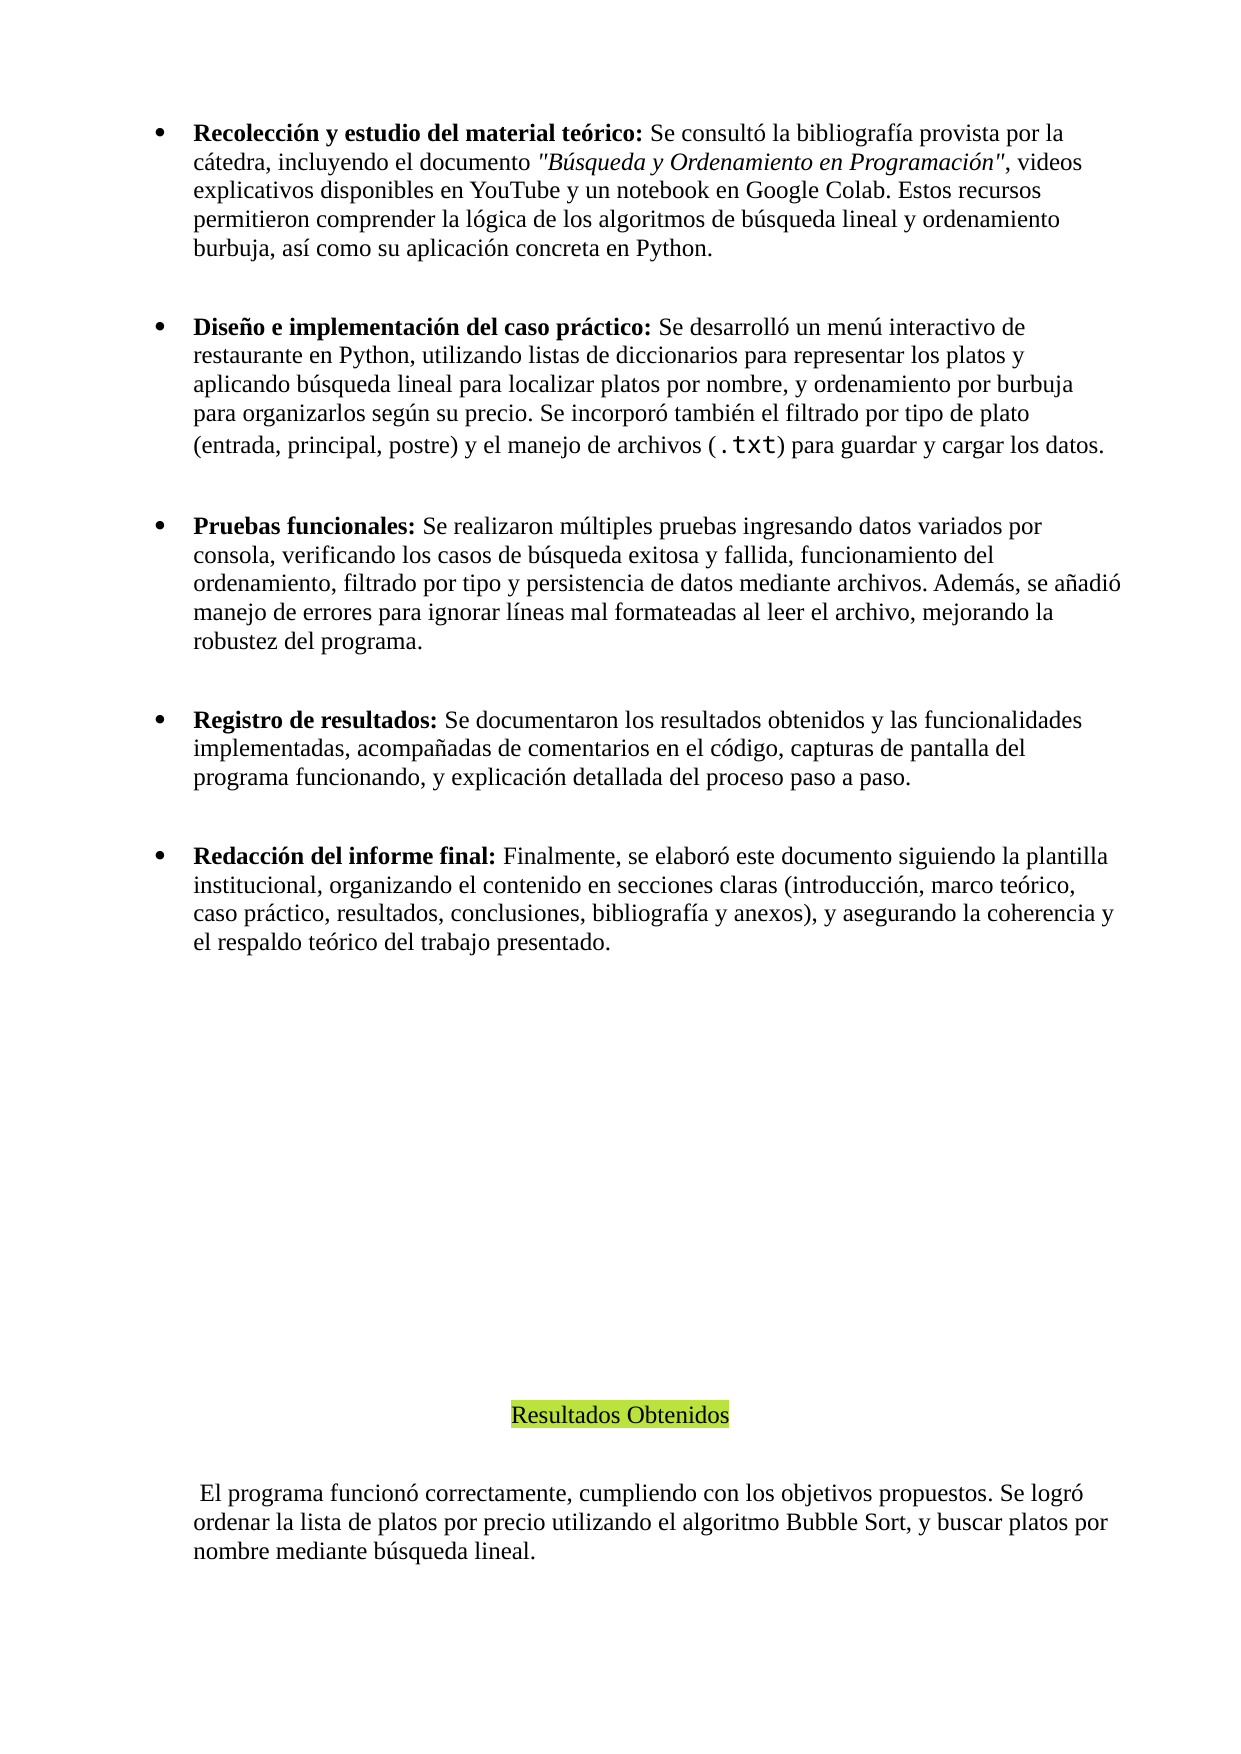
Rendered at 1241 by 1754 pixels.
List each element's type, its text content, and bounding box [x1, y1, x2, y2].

list Registro de resultados: Se documentaron los resultados obtenidos y las funcionalidades implementadas, acompañadas de comentarios en el código, capturas de pantalla del programa funcionando, y explicación detallada del proceso paso a paso. [156, 705, 1122, 791]
list Recolección y estudio del material teórico: Se consultó la bibliografía provista por la cátedra, incluyendo el documento "Búsqueda y Ordenamiento en Programación", videos explicativos disponibles en YouTube y un notebook en Google Colab. Estos recursos permitieron comprender la lógica de los algoritmos de búsqueda lineal y ordenamiento burbuja, así como su aplicación concreta en Python. [156, 118, 1122, 262]
list El programa funcionó correctamente, cumpliendo con los objetivos propuestos. Se logró ordenar la lista de platos por precio utilizando el algoritmo Bubble Sort, y buscar platos por nombre mediante búsqueda lineal. [156, 1478, 1122, 1565]
list Diseño e implementación del caso práctico: Se desarrolló un menú interactivo de restaurante en Python, utilizando listas de diccionarios para representar los platos y aplicando búsqueda lineal para localizar platos por nombre, y ordenamiento por burbuja para organizarlos según su precio. Se incorporó también el filtrado por tipo de plato (entrada, principal, postre) y el manejo de archivos (.txt) para guardar y cargar los datos. [156, 312, 1122, 461]
text Resultados Obtenidos [118, 1400, 1122, 1428]
list Redacción del informe final: Finalmente, se elaboró este documento siguiendo la plantilla institucional, organizando el contenido en secciones claras (introducción, marco teórico, caso práctico, resultados, conclusiones, bibliografía y anexos), y asegurando la coherencia y el respaldo teórico del trabajo presentado. [156, 841, 1122, 956]
list Pruebas funcionales: Se realizaron múltiples pruebas ingresando datos variados por consola, verificando los casos de búsqueda exitosa y fallida, funcionamiento del ordenamiento, filtrado por tipo y persistencia de datos mediante archivos. Además, se añadió manejo de errores para ignorar líneas mal formateadas al leer el archivo, mejorando la robustez del programa. [156, 511, 1122, 655]
